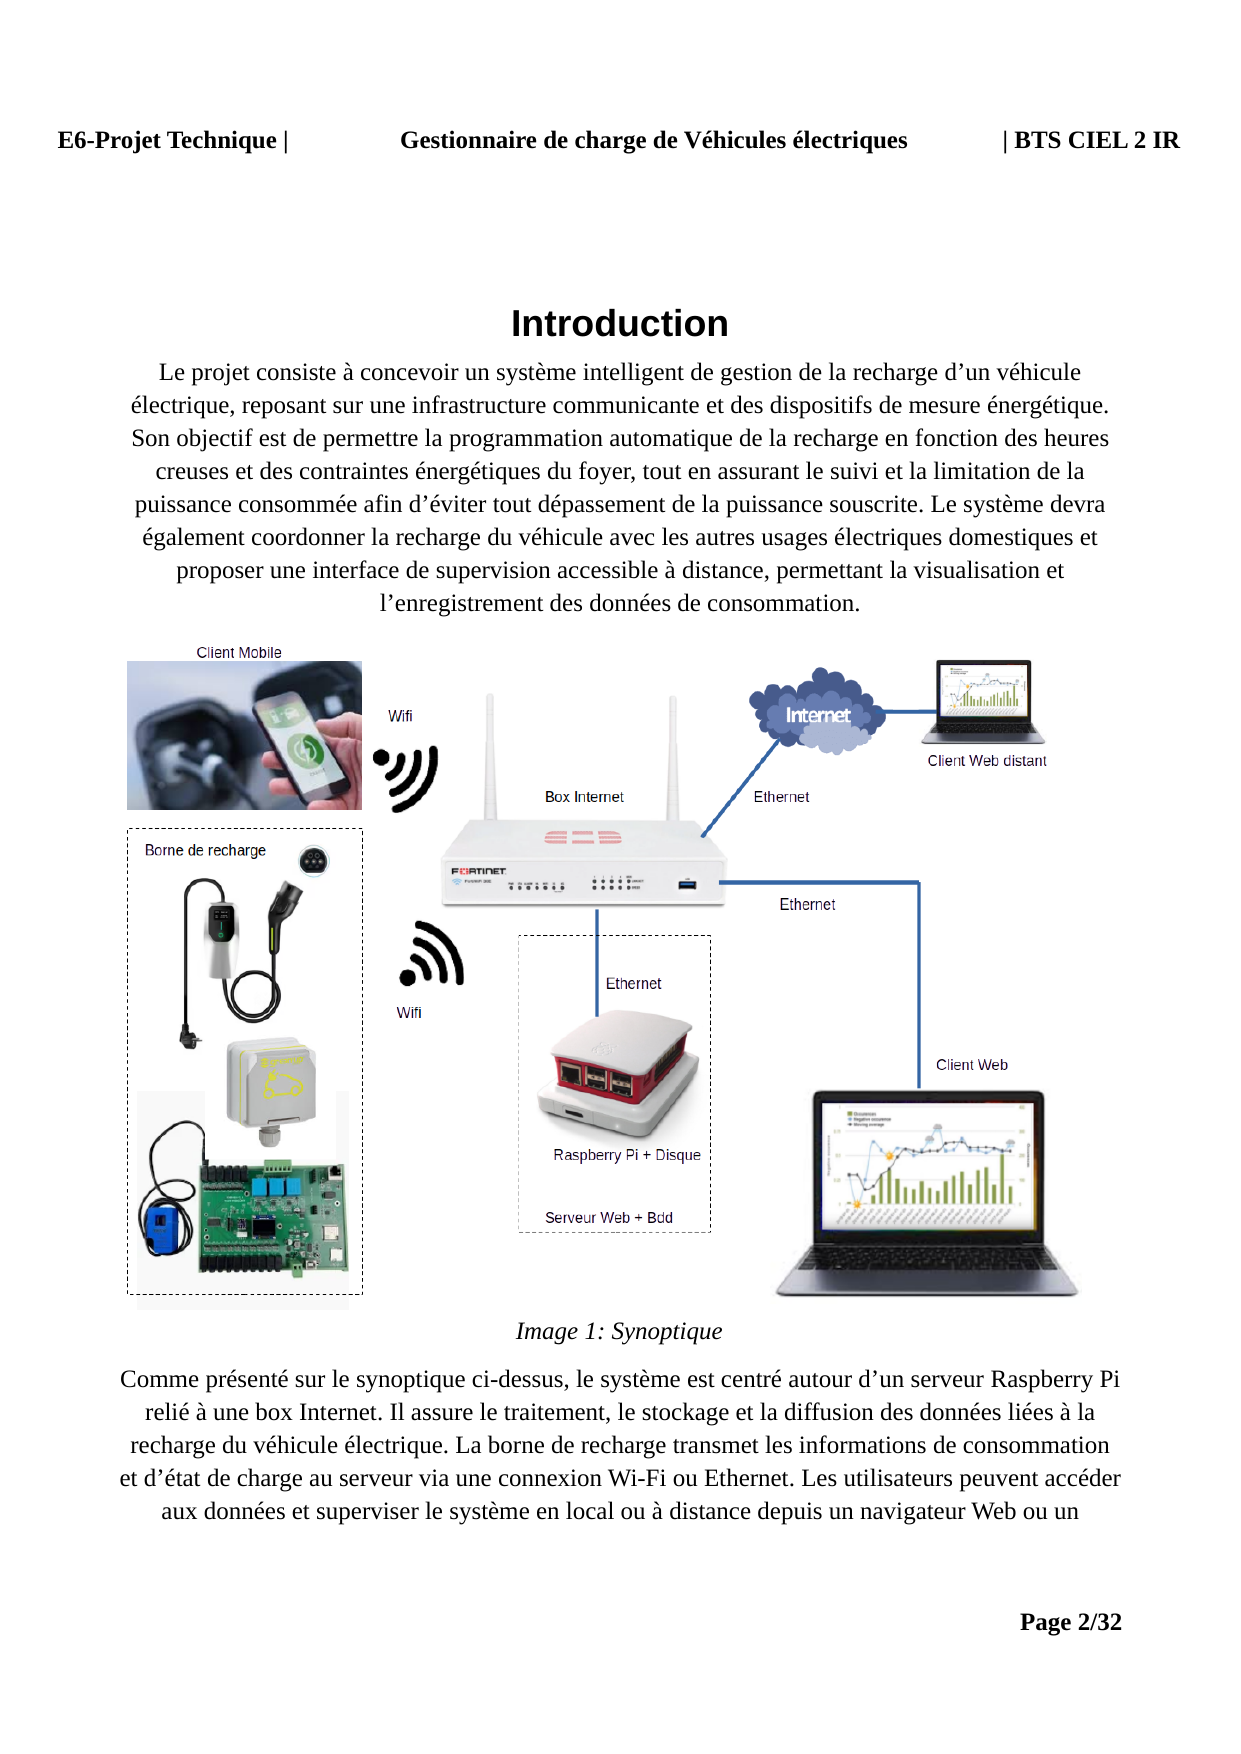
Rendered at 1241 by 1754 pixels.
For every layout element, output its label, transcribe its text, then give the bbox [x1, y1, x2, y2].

text Image 1: Synoptique [118, 636, 1122, 1345]
subtitle Introduction [118, 301, 1122, 344]
text Comme présenté sur le synoptique ci-dessus, le système est centré autour d’un serveur Raspberry Pi relié à une box Internet. Il assure le traitement, le stockage et la diffusion des données liées à la recharge du véhicule électrique. La borne de recharge transmet les informations de consommation et d’état de charge au serveur via une connexion Wi-Fi ou Ethernet. Les utilisateurs peuvent accéder aux données et superviser le système en local ou à distance depuis un navigateur Web ou un [118, 1364, 1122, 1525]
text Le projet consiste à concevoir un système intelligent de gestion de la recharge d’un véhicule électrique, reposant sur une infrastructure communicante et des dispositifs de mesure énergétique. Son objectif est de permettre la programmation automatique de la recharge en fonction des heures creuses et des contraintes énergétiques du foyer, tout en assurant le suivi et la limitation de la puissance consommée afin d’éviter tout dépassement de la puissance souscrite. Le système devra également coordonner la recharge du véhicule avec les autres usages électriques domestiques et proposer une interface de supervision accessible à distance, permettant la visualisation et l’enregistrement des données de consommation. [118, 357, 1122, 617]
picture [118, 630, 1082, 1312]
